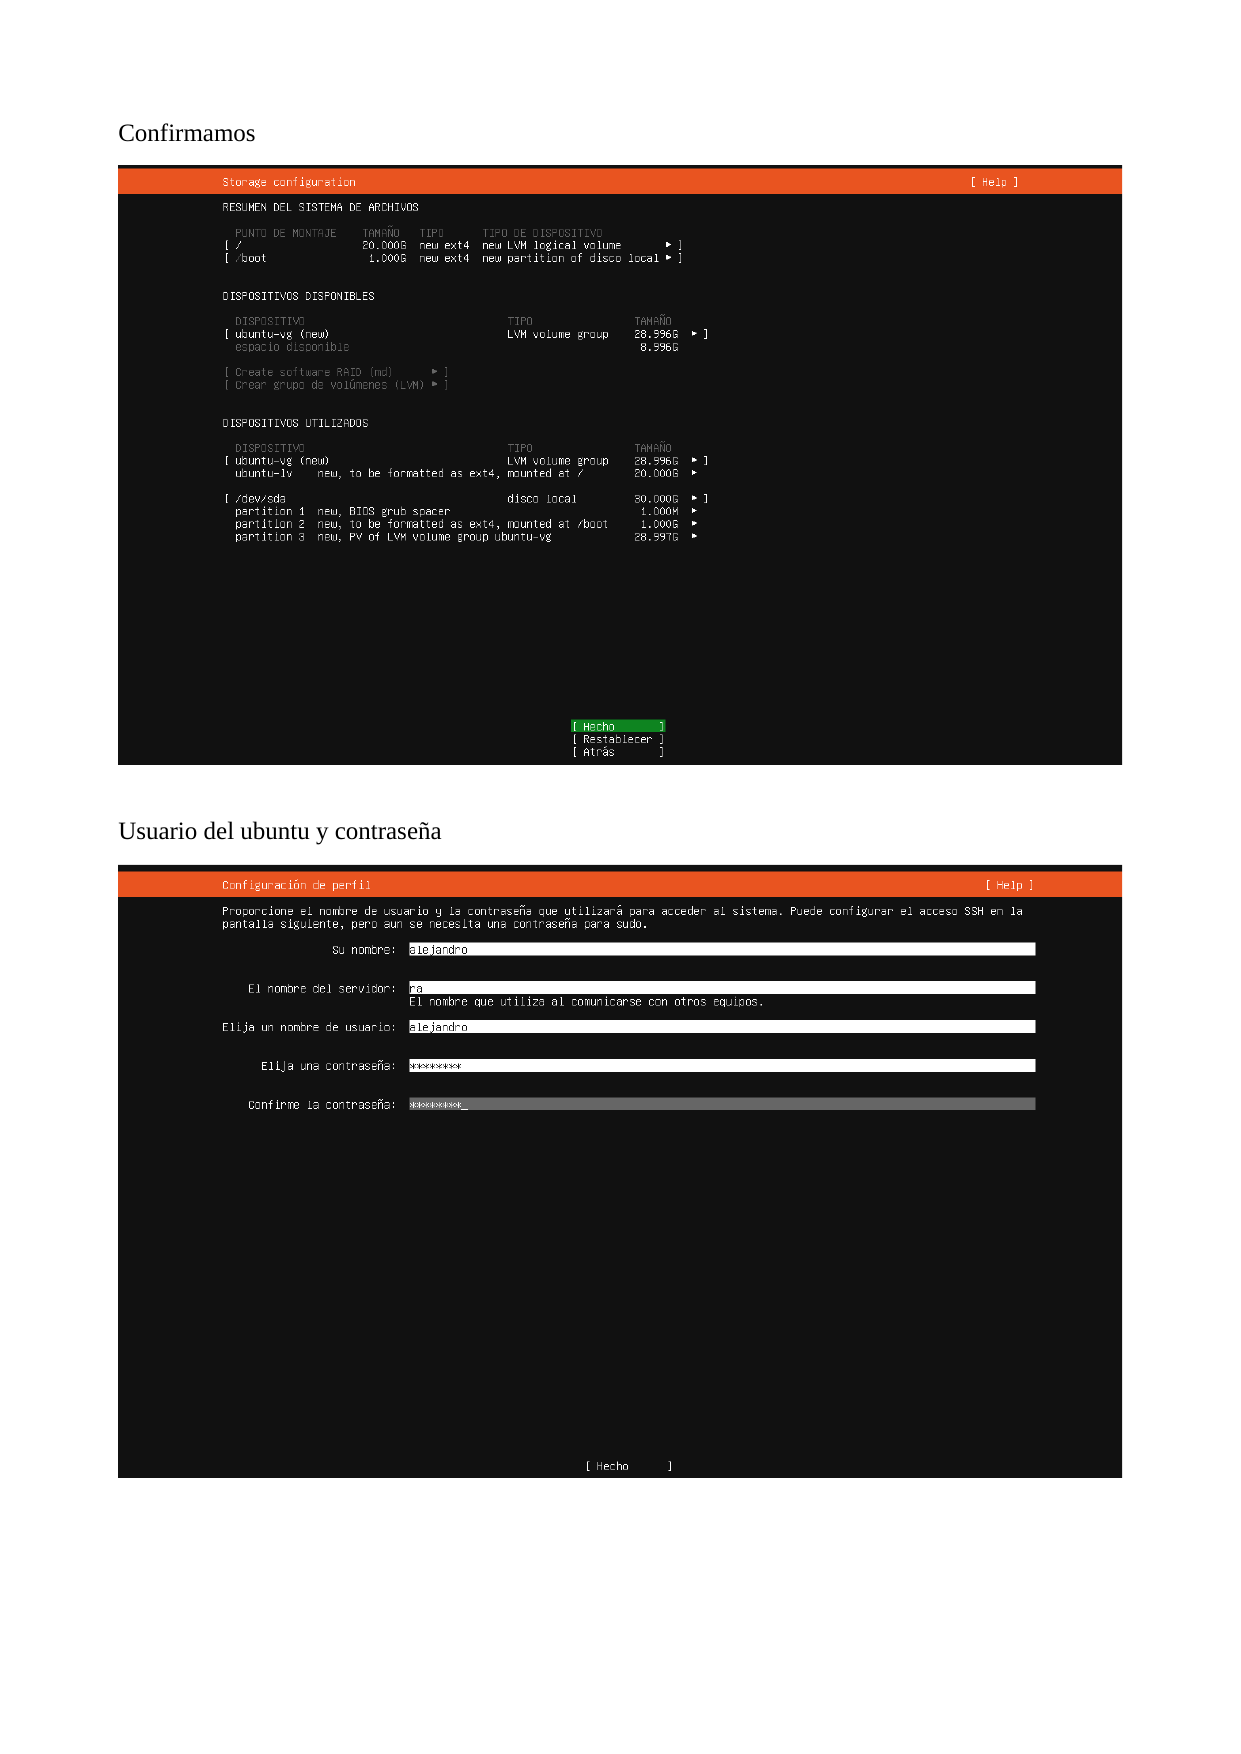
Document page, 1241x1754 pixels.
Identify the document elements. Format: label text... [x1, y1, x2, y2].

picture [118, 863, 1123, 1478]
text Confirmamos [118, 118, 1122, 147]
text Usuario del ubuntu y contraseña [118, 816, 1122, 845]
picture [118, 165, 1123, 765]
